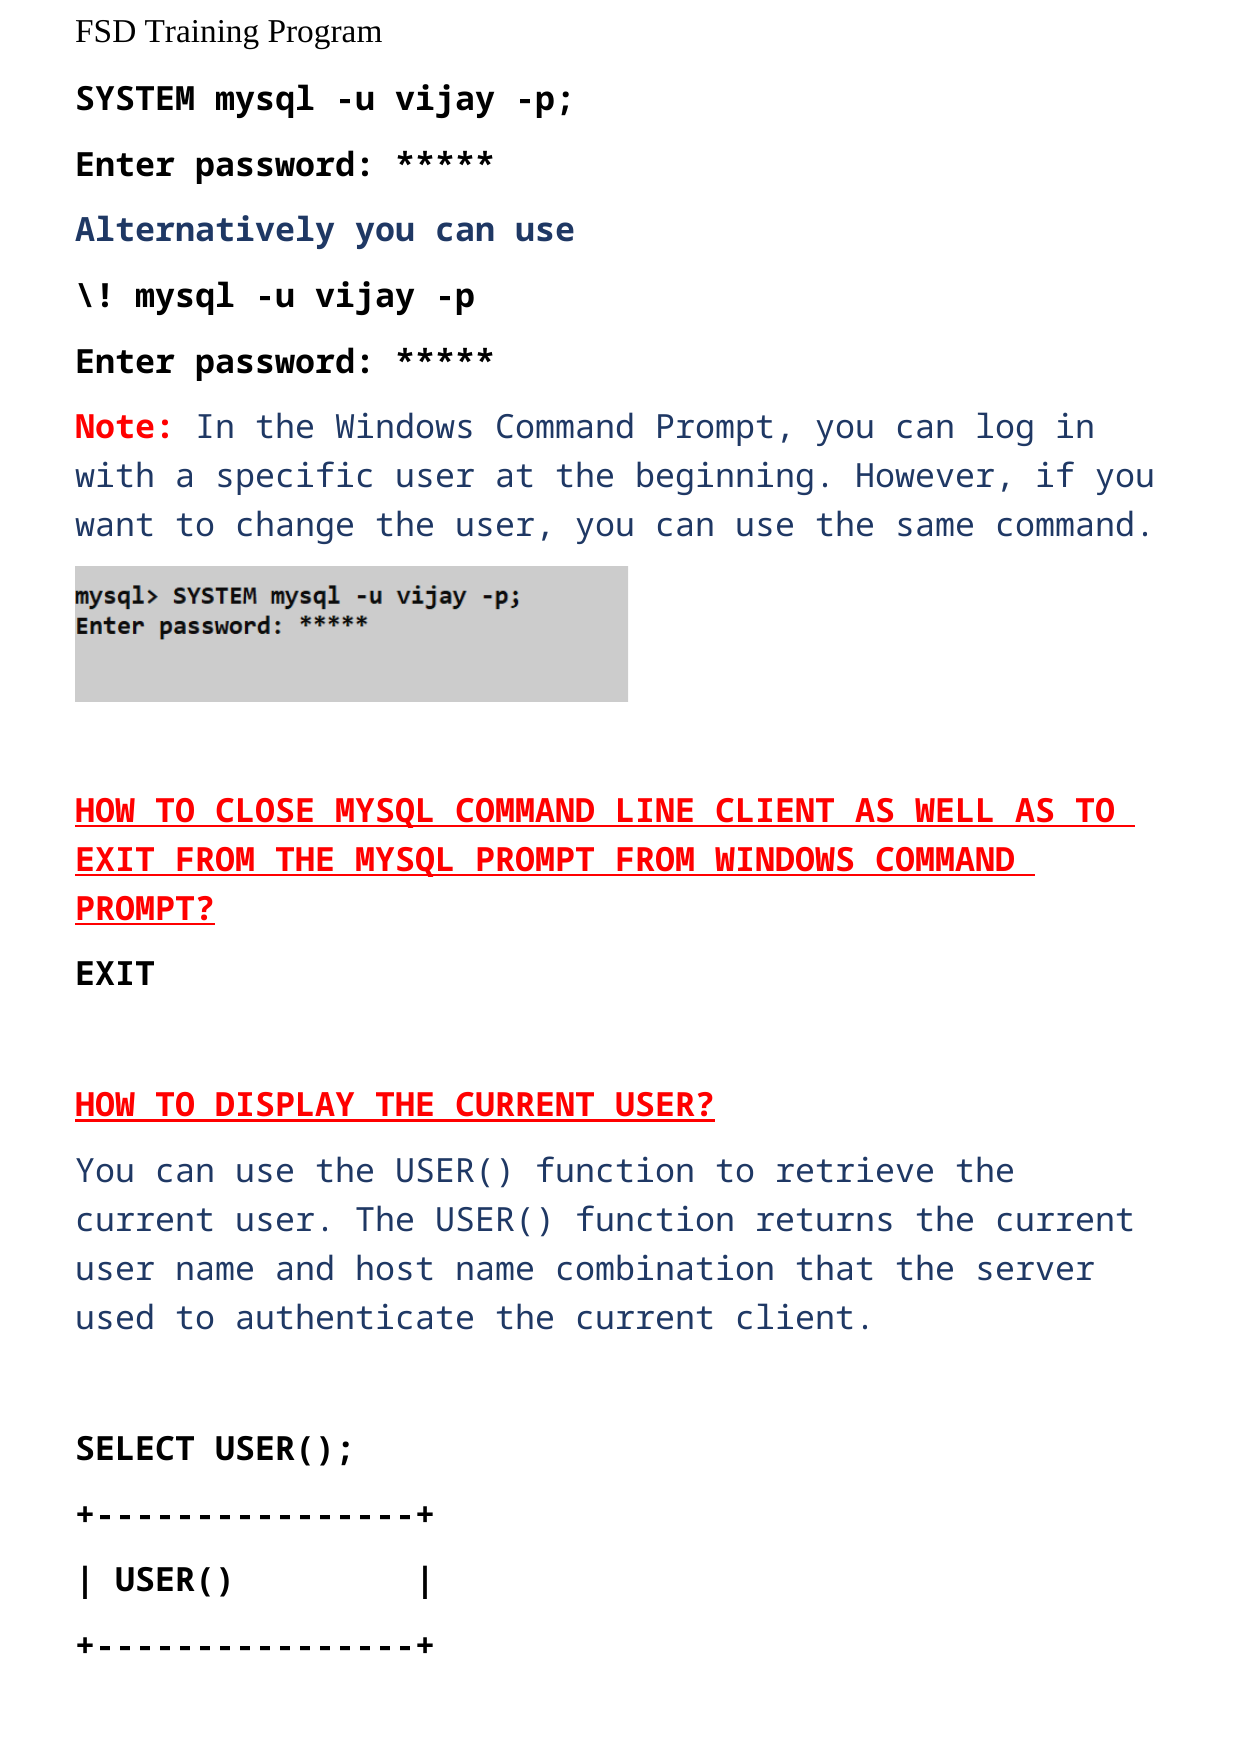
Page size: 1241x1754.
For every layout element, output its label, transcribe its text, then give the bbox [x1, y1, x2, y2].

text SYSTEM mysql -u vijay -p; [75, 75, 1165, 120]
text Enter password: ***** [75, 337, 1165, 383]
picture [75, 566, 629, 702]
text HOW TO DISPLAY THE CURRENT USER? [75, 1081, 1165, 1127]
text +----------------+ [75, 1622, 1165, 1667]
text | USER() | [75, 1556, 1165, 1602]
text You can use the USER() function to retrieve the current user. The USER() function returns the current user name and host name combination that the server used to authenticate the current client. [75, 1147, 1165, 1339]
text +----------------+ [75, 1491, 1165, 1536]
text Alternatively you can use [75, 206, 1165, 252]
text \! mysql -u vijay -p [75, 272, 1165, 317]
text EXIT [75, 950, 1165, 995]
text Enter password: ***** [75, 141, 1165, 186]
text SELECT USER(); [75, 1425, 1165, 1470]
text HOW TO CLOSE MYSQL COMMAND LINE CLIENT AS WELL AS TO EXIT FROM THE MYSQL PROMPT FROM WINDOWS COMMAND PROMPT? [75, 786, 1165, 930]
text Note: In the Windows Command Prompt, you can log in with a specific user at the beginning. However, if you want to change the user, you can use the same command. [75, 403, 1165, 546]
